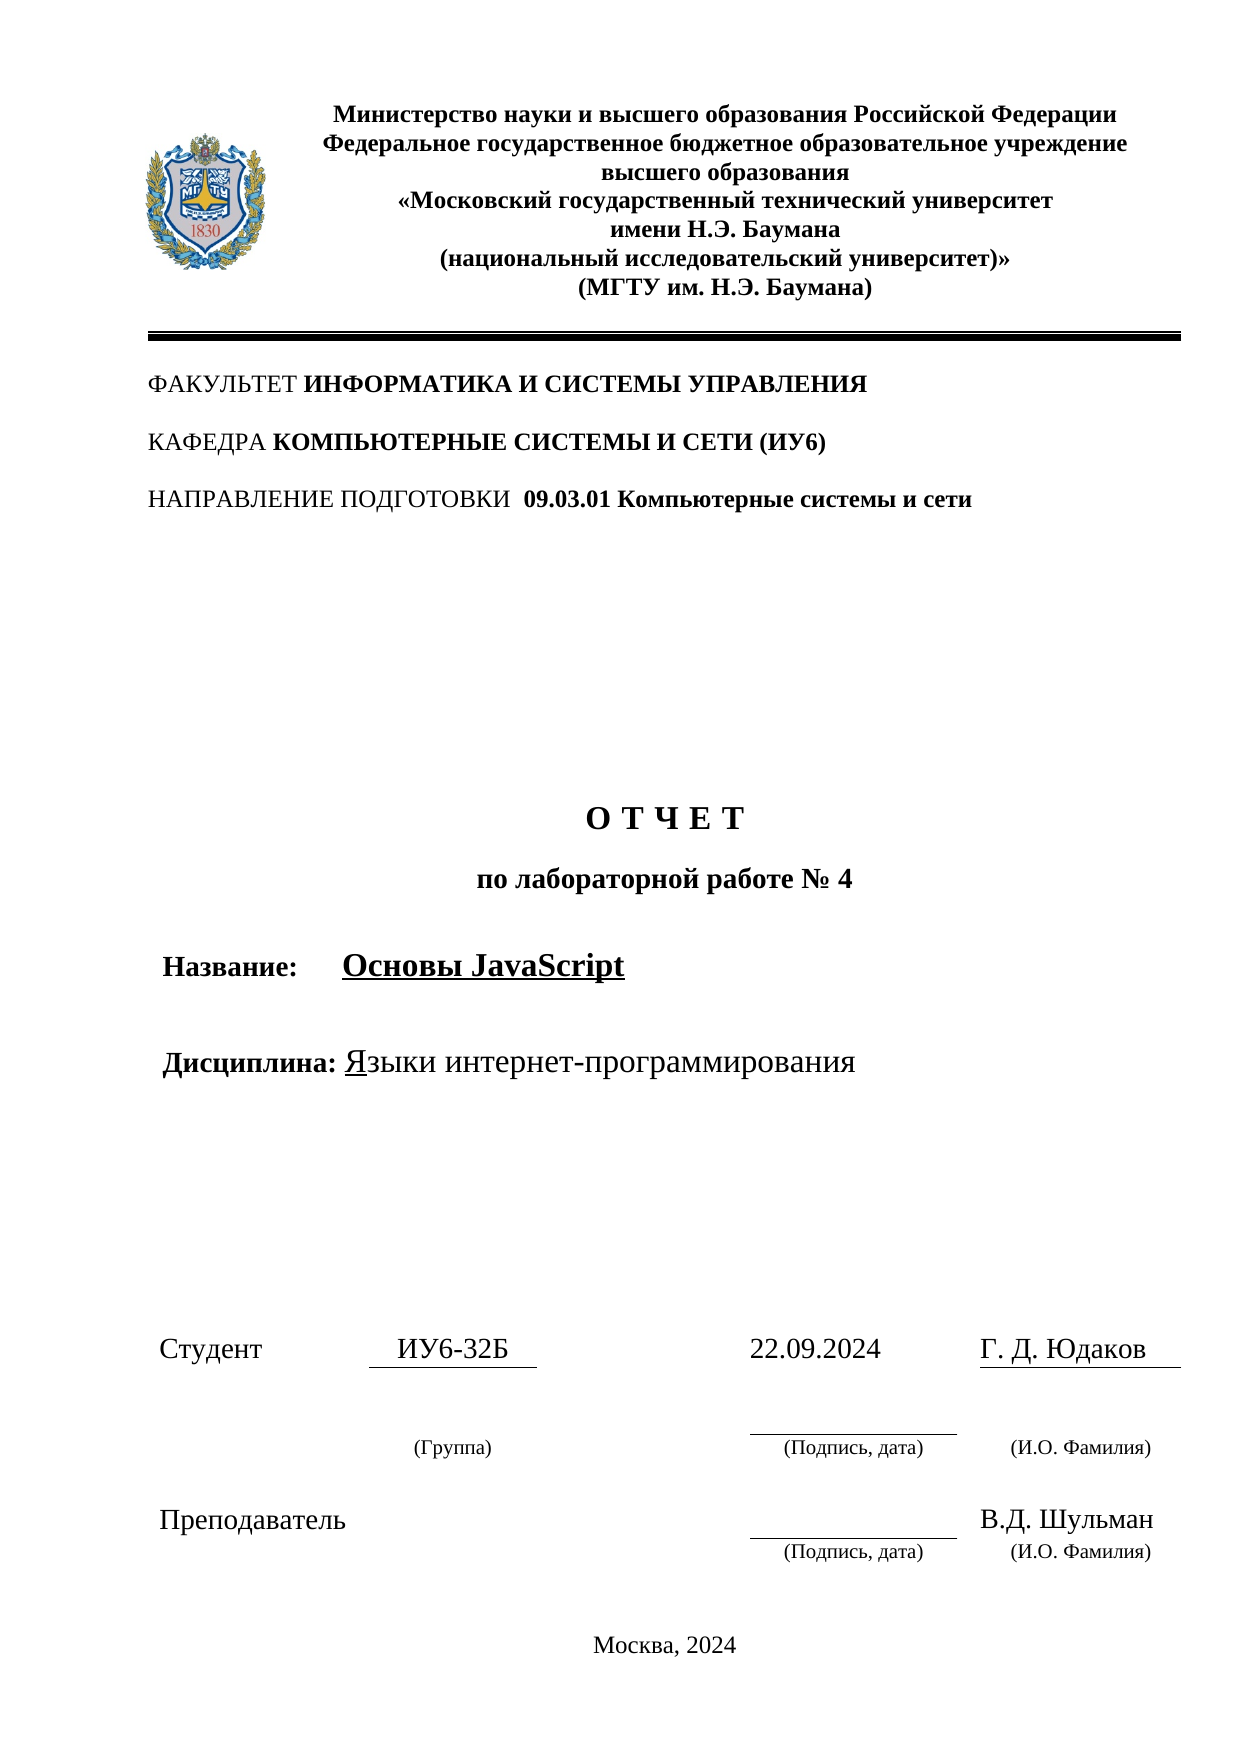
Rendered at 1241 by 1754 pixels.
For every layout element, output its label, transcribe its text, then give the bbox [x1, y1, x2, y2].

table_cell [357, 1469, 548, 1502]
table_header Студент [148, 1331, 357, 1435]
table_header [136, 99, 284, 300]
table_cell [548, 1539, 738, 1573]
subtitle Отчет [148, 798, 1181, 836]
table_cell [738, 1469, 969, 1502]
table_cell Преподаватель [148, 1502, 357, 1539]
text Название: Основы JavaScript [162, 945, 1181, 983]
subtitle по лабораторной работе № 4 [148, 861, 1181, 895]
table_cell (Подпись, дата) [738, 1539, 969, 1573]
table_cell В.Д. Шульман [969, 1502, 1193, 1539]
table_cell [548, 1502, 738, 1539]
table_header 22.09.2024 [738, 1331, 969, 1435]
picture [145, 133, 266, 270]
table_cell [148, 1539, 357, 1573]
table_cell [148, 1435, 357, 1469]
table_cell [357, 1502, 548, 1539]
table_cell (И.О. Фамилия) [969, 1539, 1193, 1573]
text ФАКУЛЬТЕТ Информатика и системы управления [148, 369, 1181, 398]
text Москва, 2024 [148, 1630, 1181, 1659]
table_cell [548, 1435, 738, 1469]
table_cell (Подпись, дата) [738, 1435, 969, 1469]
table_cell [357, 1539, 548, 1573]
table_cell (Группа) [357, 1435, 548, 1469]
table_header ИУ6-32Б [357, 1331, 548, 1435]
table_header [548, 1331, 738, 1435]
table_cell [738, 1502, 969, 1539]
table_cell (И.О. Фамилия) [969, 1435, 1193, 1469]
text Дисциплина: Языки интернет-программирования [162, 1041, 1181, 1079]
table_header Г. Д. Юдаков [969, 1331, 1193, 1435]
table_cell [548, 1469, 738, 1502]
text КАФЕДРА Компьютерные системы и сети (ИУ6) [148, 427, 1181, 456]
table_cell [969, 1469, 1193, 1502]
table_header Министерство науки и высшего образования Российской Федерации Федеральное государственное бюджетное образовательное учреждение высшего образования «Московский государственный технический университет имени Н.Э. Баумана (национальный исследовательский университет)» (МГТУ им. Н.Э. Баумана) [284, 99, 1166, 300]
table_cell [148, 1469, 357, 1502]
text НАПРАВЛЕНИЕ ПОДГОТОВКИ 09.03.01 Компьютерные системы и сети [148, 484, 1181, 513]
